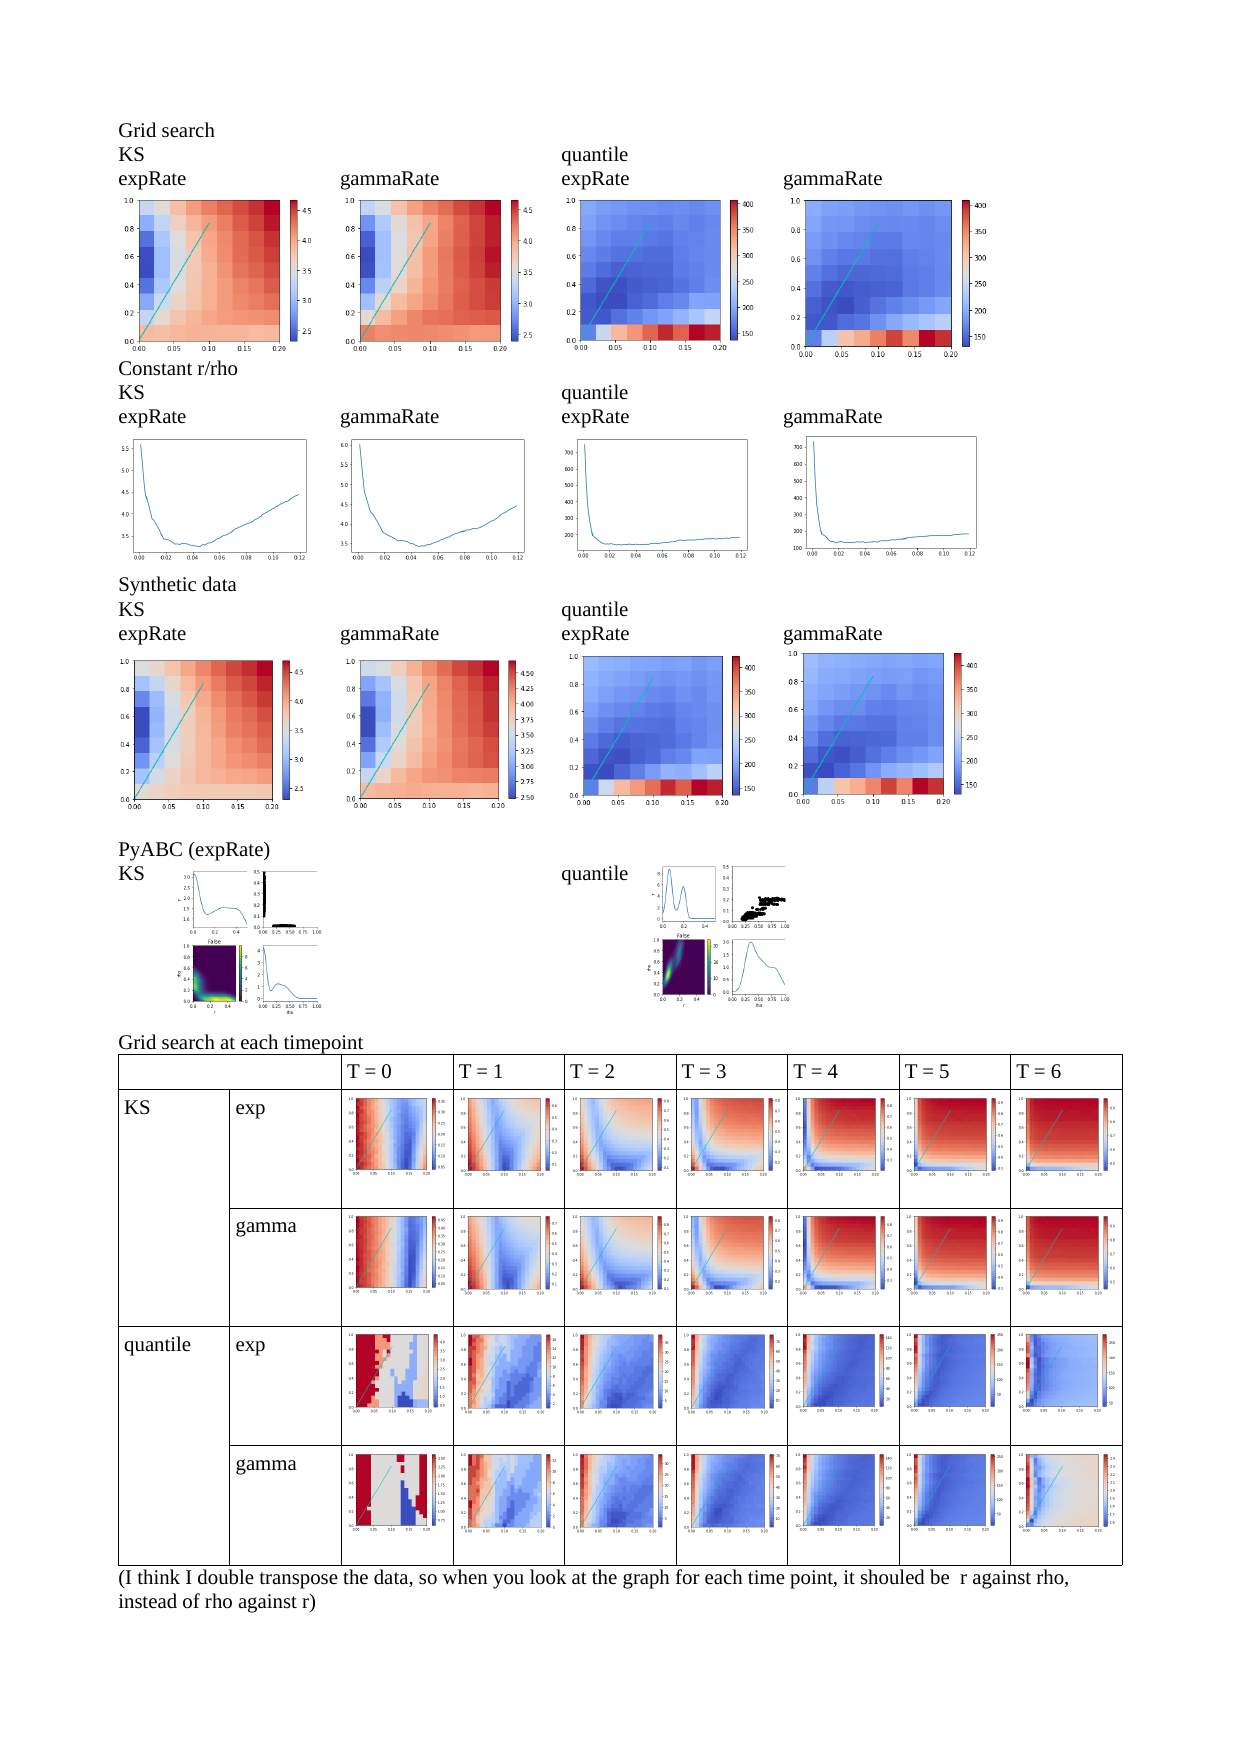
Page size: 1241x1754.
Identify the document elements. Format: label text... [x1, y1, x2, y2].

picture [570, 1451, 671, 1535]
picture [340, 193, 537, 356]
picture [341, 654, 538, 813]
table_cell [1011, 1090, 1122, 1208]
picture [346, 1213, 447, 1295]
picture [458, 1213, 559, 1297]
table_cell [900, 1327, 1010, 1445]
table_cell exp [230, 1090, 341, 1208]
table_cell [342, 1327, 453, 1445]
text KS quantile [118, 861, 1122, 885]
picture [681, 1213, 782, 1297]
table_cell exp [230, 1327, 341, 1445]
table_cell [677, 1090, 787, 1208]
table_header T = 3 [677, 1055, 787, 1089]
table_cell KS [119, 1090, 229, 1326]
table_cell [342, 1209, 453, 1326]
table_header T = 1 [454, 1055, 564, 1089]
table_cell [454, 1327, 564, 1445]
picture [346, 1331, 447, 1415]
text PyABC (expRate) [118, 837, 1122, 861]
picture [1016, 1331, 1117, 1414]
picture [570, 1213, 671, 1297]
text KS quantile [118, 380, 1122, 404]
table_cell [454, 1209, 564, 1326]
picture [570, 1095, 671, 1178]
picture [458, 1331, 559, 1416]
picture [560, 434, 752, 562]
picture [458, 1451, 559, 1535]
text Grid search at each timepoint [118, 1029, 1122, 1054]
picture [681, 1095, 782, 1178]
picture [561, 193, 758, 355]
picture [793, 1331, 894, 1414]
table_cell [677, 1327, 787, 1445]
table_cell [454, 1446, 564, 1565]
picture [681, 1331, 782, 1416]
table_header T = 0 [342, 1055, 453, 1089]
table_cell [788, 1446, 899, 1565]
picture [564, 650, 760, 810]
picture [904, 1213, 1005, 1297]
text KS quantile [118, 596, 1122, 621]
table_cell [788, 1327, 899, 1445]
table_cell [788, 1090, 899, 1208]
table_cell [788, 1209, 899, 1326]
picture [117, 434, 311, 564]
picture [119, 193, 316, 356]
picture [570, 1331, 671, 1416]
picture [904, 1095, 1005, 1178]
picture [793, 1451, 894, 1533]
picture [783, 646, 982, 809]
table_cell [565, 1090, 676, 1208]
picture [115, 654, 308, 814]
table_cell [565, 1209, 676, 1326]
table_cell [900, 1446, 1010, 1565]
picture [681, 1451, 782, 1535]
table_cell [900, 1209, 1010, 1326]
picture [904, 1451, 1005, 1533]
text Synthetic data [118, 548, 1122, 596]
picture [458, 1095, 559, 1178]
picture [793, 1213, 894, 1297]
table_cell [342, 1446, 453, 1565]
text Grid search [118, 118, 1122, 142]
table_header [119, 1055, 341, 1089]
table_cell [1011, 1327, 1122, 1445]
text Constant r/rho [118, 335, 1122, 380]
picture [785, 193, 991, 362]
table_cell [1011, 1209, 1122, 1326]
text expRate gammaRate expRate gammaRate [118, 621, 1122, 644]
table_cell [565, 1446, 676, 1565]
table_cell [677, 1446, 787, 1565]
table_cell [677, 1209, 787, 1326]
picture [1016, 1451, 1117, 1534]
picture [1016, 1095, 1117, 1178]
table_header T = 5 [900, 1055, 1010, 1089]
table_cell [342, 1090, 453, 1208]
text expRate gammaRate expRate gammaRate [118, 404, 1122, 428]
text (I think I double transpose the data, so when you look at the graph for each time point, it shouled be r against rho, instead of rho against r) [118, 1566, 1122, 1613]
picture [1016, 1213, 1117, 1297]
table_header T = 2 [565, 1055, 676, 1089]
table_cell [454, 1090, 564, 1208]
picture [904, 1331, 1005, 1414]
table_header T = 6 [1011, 1055, 1122, 1089]
table_header T = 4 [788, 1055, 899, 1089]
table_cell [900, 1090, 1010, 1208]
table_cell [565, 1327, 676, 1445]
picture [346, 1095, 447, 1177]
table_cell gamma [230, 1209, 341, 1326]
text KS quantile [118, 142, 1122, 166]
picture [346, 1451, 447, 1533]
picture [174, 867, 324, 1017]
picture [789, 432, 980, 560]
table_cell gamma [230, 1446, 341, 1565]
picture [793, 1095, 894, 1178]
picture [644, 862, 792, 1010]
picture [336, 434, 529, 564]
table_cell quantile [119, 1327, 229, 1565]
text expRate gammaRate expRate gammaRate [118, 166, 1122, 190]
table_cell [1011, 1446, 1122, 1565]
